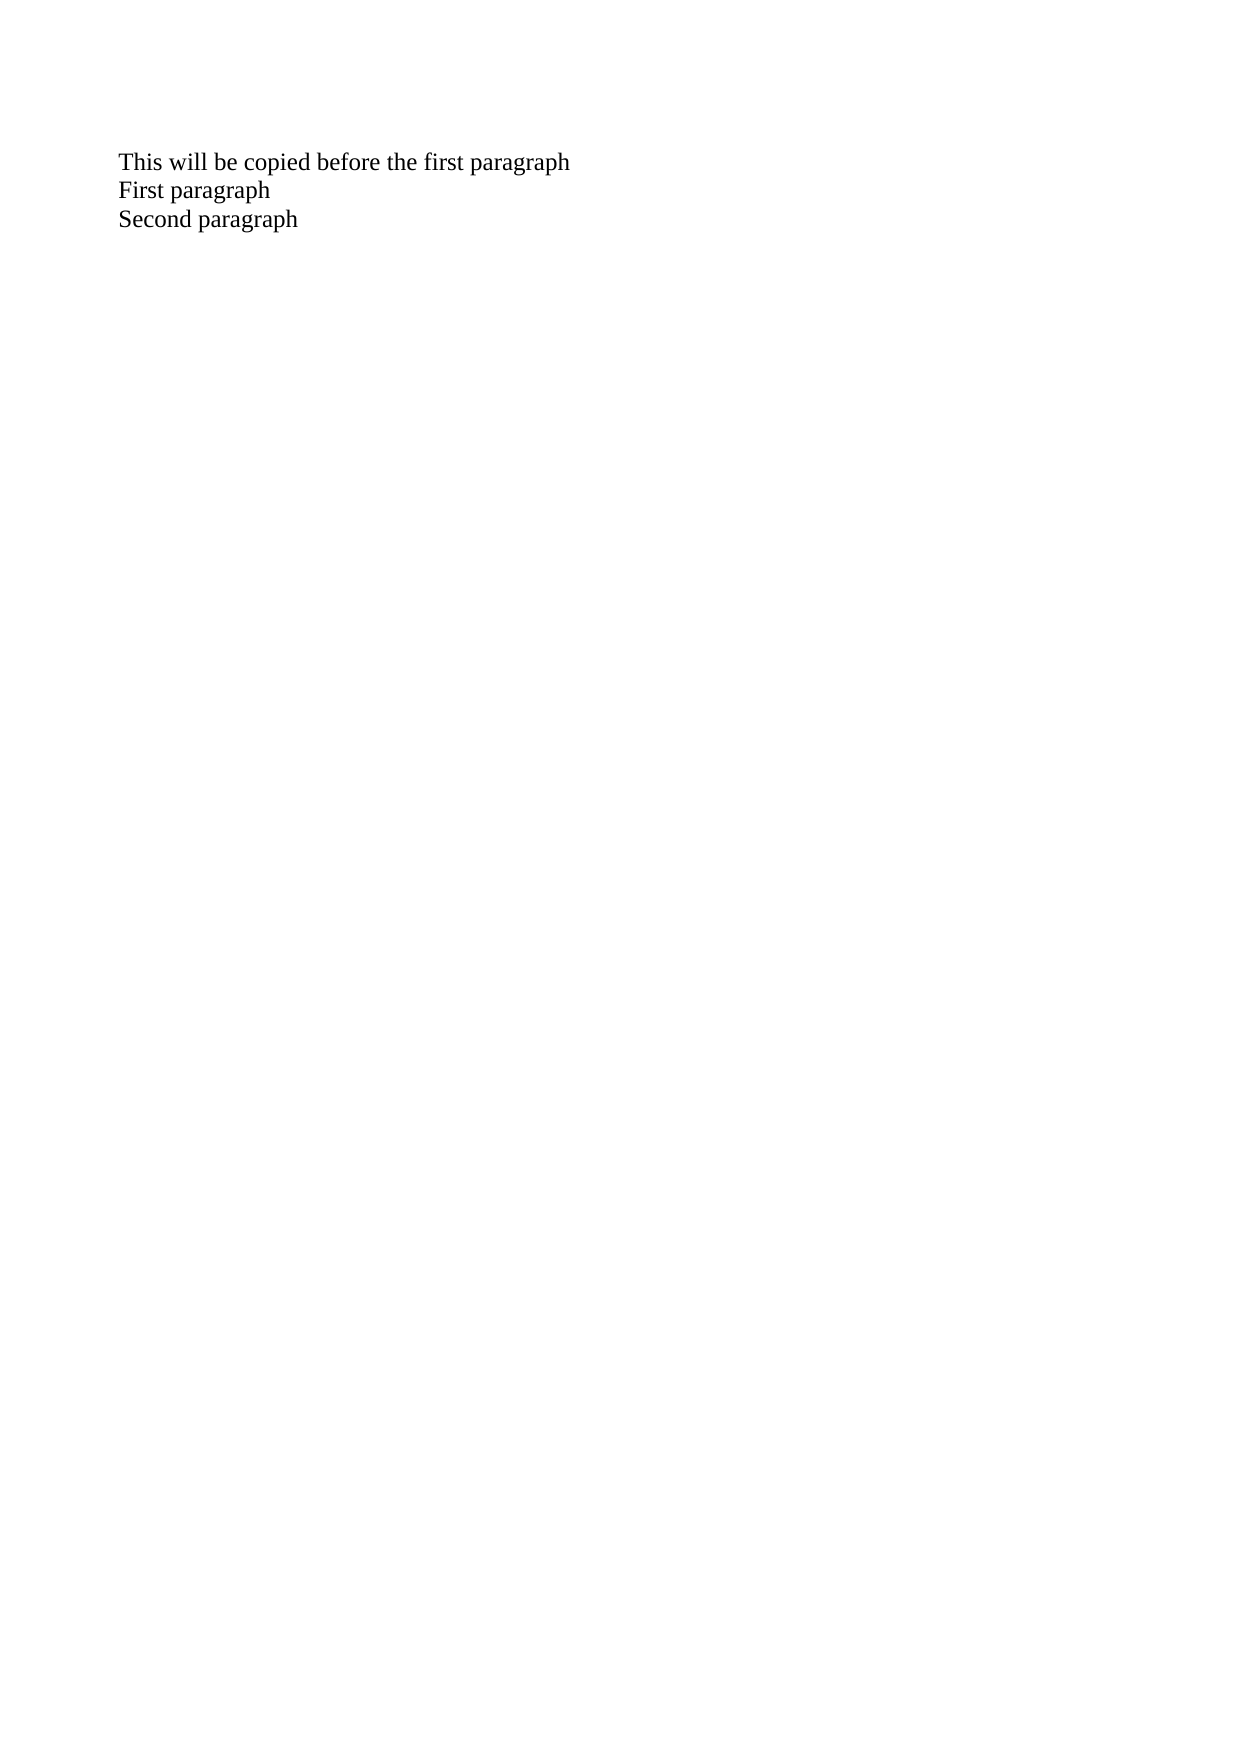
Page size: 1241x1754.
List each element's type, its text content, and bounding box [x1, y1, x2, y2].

text First paragraph [118, 176, 1122, 204]
text Second paragraph [118, 204, 1122, 233]
text This will be copied before the first paragraph [118, 147, 1122, 176]
